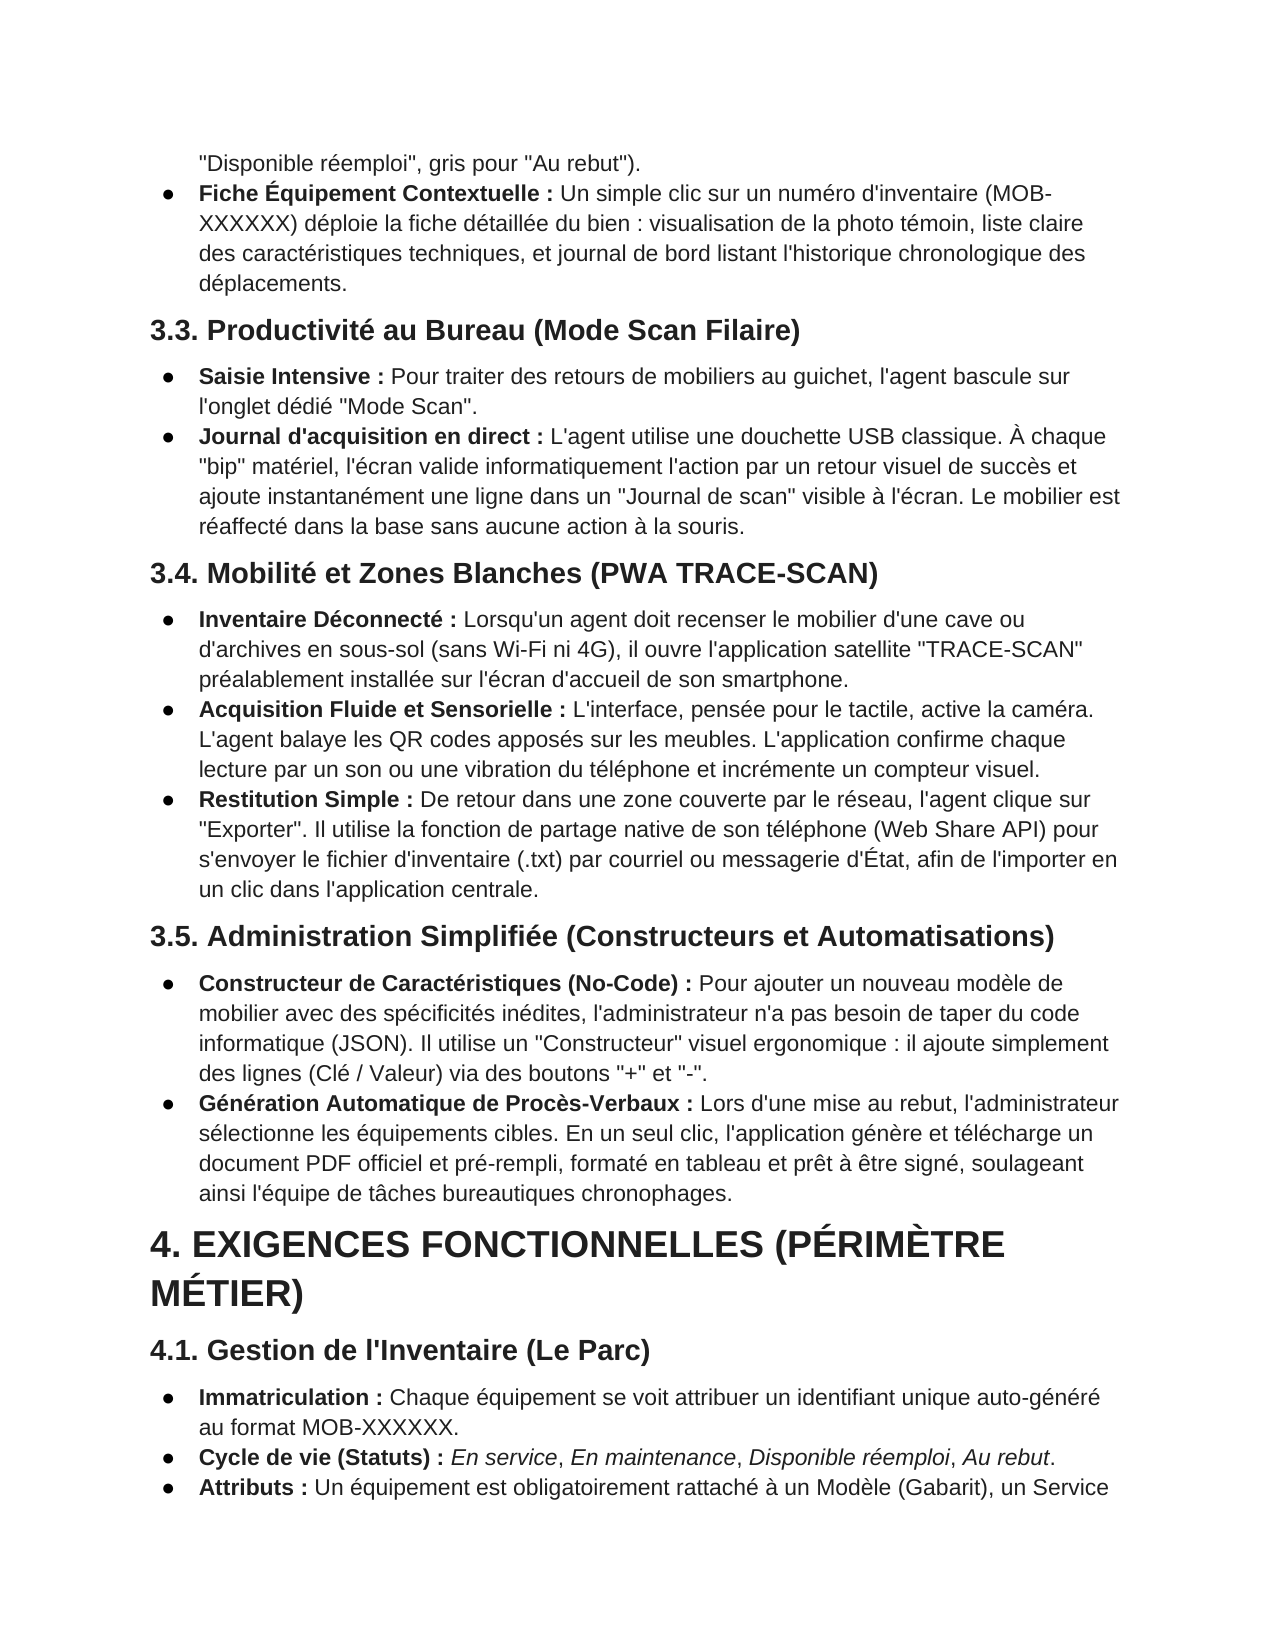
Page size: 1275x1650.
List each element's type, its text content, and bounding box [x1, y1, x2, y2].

subtitle 3.4. Mobilité et Zones Blanches (PWA TRACE-SCAN) [150, 556, 1125, 589]
list Acquisition Fluide et Sensorielle : L'interface, pensée pour le tactile, active la caméra. L'agent balaye les QR codes apposés sur les meubles. L'application confirme chaque lecture par un son ou une vibration du téléphone et incrémente un compteur visuel. [161, 696, 1125, 783]
subtitle 3.5. Administration Simplifiée (Constructeurs et Automatisations) [150, 919, 1125, 952]
list Génération Automatique de Procès-Verbaux : Lors d'une mise au rebut, l'administrateur sélectionne les équipements cibles. En un seul clic, l'application génère et télécharge un document PDF officiel et pré-rempli, formaté en tableau et prêt à être signé, soulageant ainsi l'équipe de tâches bureautiques chronophages. [161, 1090, 1125, 1206]
list Restitution Simple : De retour dans une zone couverte par le réseau, l'agent clique sur "Exporter". Il utilise la fonction de partage native de son téléphone (Web Share API) pour s'envoyer le fichier d'inventaire (.txt) par courriel ou messagerie d'État, afin de l'importer en un clic dans l'application centrale. [161, 786, 1125, 903]
list "Disponible réemploi", gris pour "Au rebut"). [161, 150, 1125, 176]
list Constructeur de Caractéristiques (No-Code) : Pour ajouter un nouveau modèle de mobilier avec des spécificités inédites, l'administrateur n'a pas besoin de taper du code informatique (JSON). Il utilise un "Constructeur" visuel ergonomique : il ajoute simplement des lignes (Clé / Valeur) via des boutons "+" et "-". [161, 970, 1125, 1086]
list Saisie Intensive : Pour traiter des retours de mobiliers au guichet, l'agent bascule sur l'onglet dédié "Mode Scan". [161, 363, 1125, 419]
list Cycle de vie (Statuts) : En service, En maintenance, Disponible réemploi, Au rebut. [161, 1443, 1125, 1470]
subtitle 3.3. Productivité au Bureau (Mode Scan Filaire) [150, 312, 1125, 346]
list Fiche Équipement Contextuelle : Un simple clic sur un numéro d'inventaire (MOB-XXXXXX) déploie la fiche détaillée du bien : visualisation de la photo témoin, liste claire des caractéristiques techniques, et journal de bord listant l'historique chronologique des déplacements. [161, 180, 1125, 296]
list Immatriculation : Chaque équipement se voit attribuer un identifiant unique auto-généré au format MOB-XXXXXX. [161, 1383, 1125, 1440]
subtitle 4. EXIGENCES FONCTIONNELLES (PÉRIMÈTRE MÉTIER) [150, 1222, 1125, 1314]
list Inventaire Déconnecté : Lorsqu'un agent doit recenser le mobilier d'une cave ou d'archives en sous-sol (sans Wi-Fi ni 4G), il ouvre l'application satellite "TRACE-SCAN" préalablement installée sur l'écran d'accueil de son smartphone. [161, 606, 1125, 693]
list Journal d'acquisition en direct : L'agent utilise une douchette USB classique. À chaque "bip" matériel, l'écran valide informatiquement l'action par un retour visuel de succès et ajoute instantanément une ligne dans un "Journal de scan" visible à l'écran. Le mobilier est réaffecté dans la base sans aucune action à la souris. [161, 423, 1125, 539]
subtitle 4.1. Gestion de l'Inventaire (Le Parc) [150, 1333, 1125, 1366]
list Attributs : Un équipement est obligatoirement rattaché à un Modèle (Gabarit), un Service [161, 1473, 1125, 1500]
